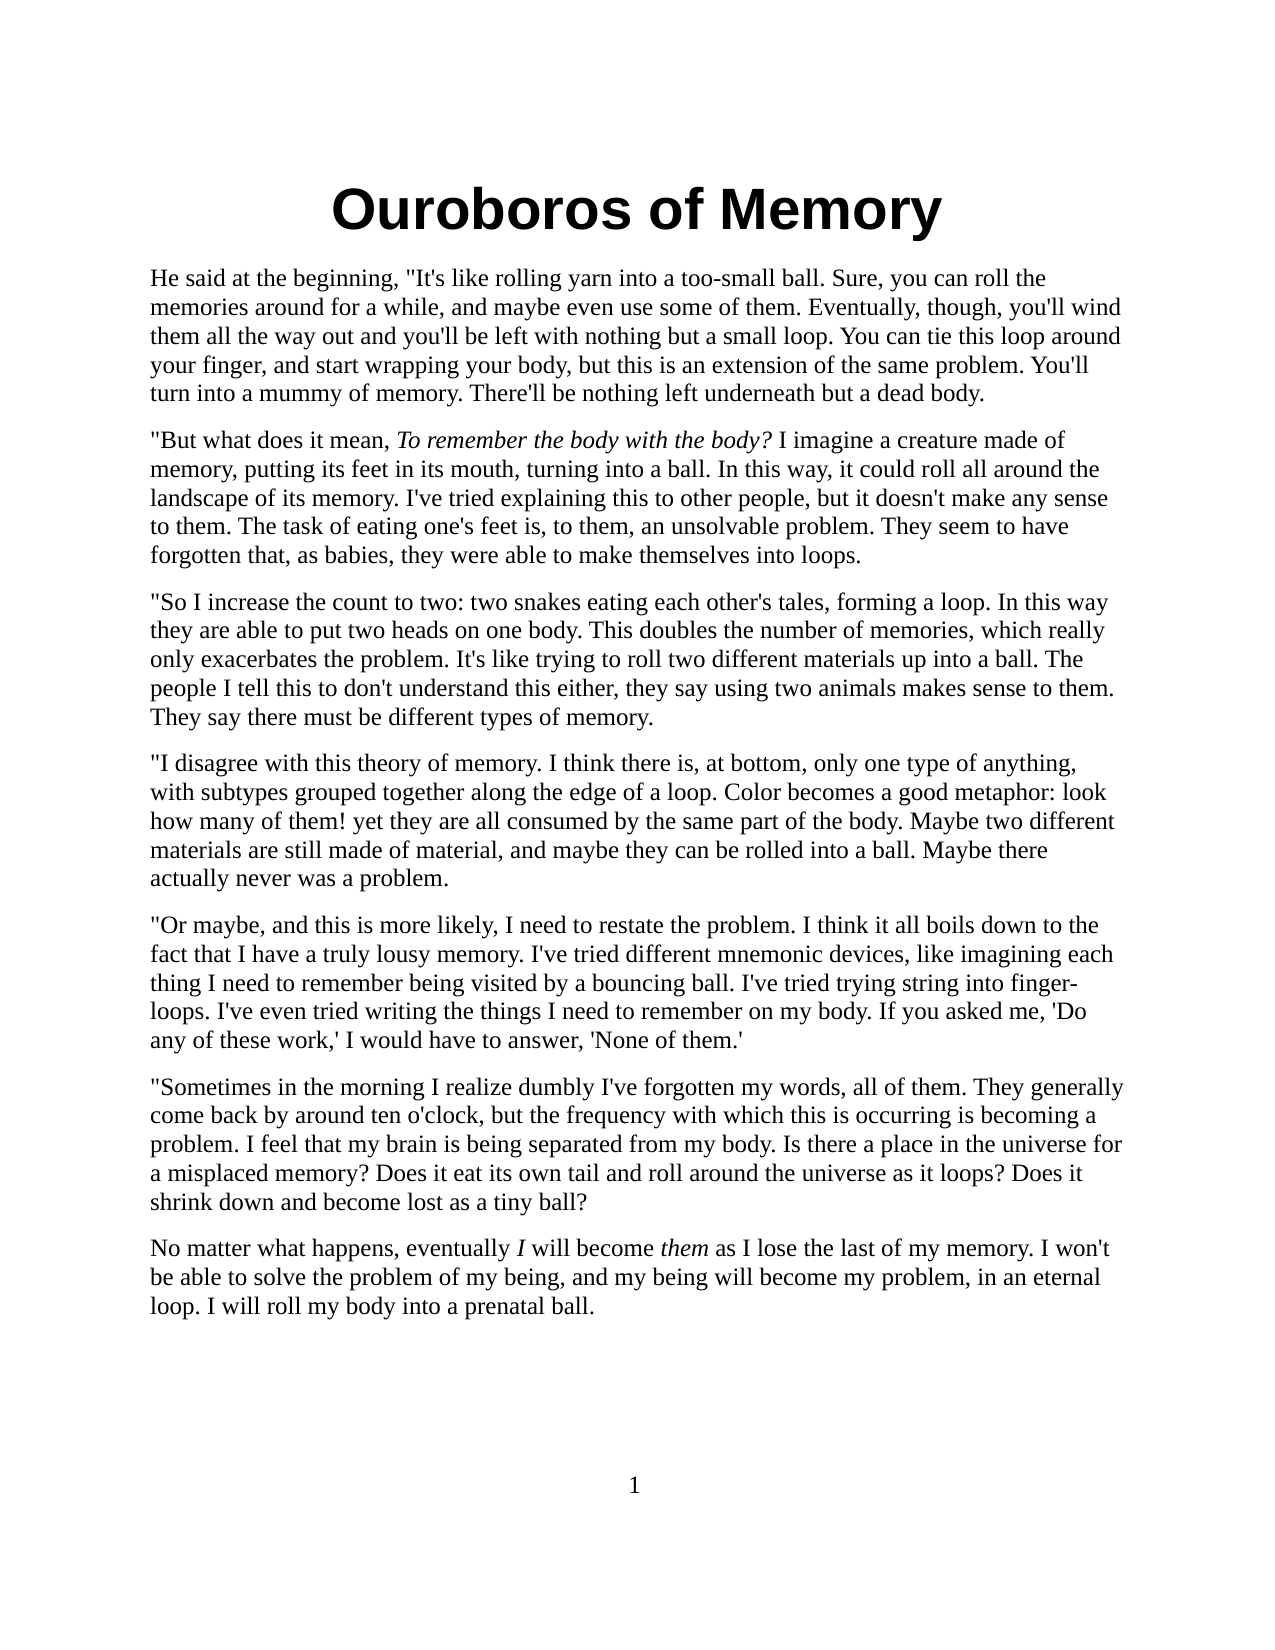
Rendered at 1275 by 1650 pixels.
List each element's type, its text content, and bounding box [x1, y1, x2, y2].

text "I disagree with this theory of memory. I think there is, at bottom, only one type of anything, with subtypes grouped together along the edge of a loop. Color becomes a good metaphor: look how many of them! yet they are all consumed by the same part of the body. Maybe two different materials are still made of material, and maybe they can be rolled into a ball. Maybe there actually never was a problem. [150, 748, 1125, 892]
text He said at the beginning, "It's like rolling yarn into a too-small ball. Sure, you can roll the memories around for a while, and maybe even use some of them. Eventually, though, you'll wind them all the way out and you'll be left with nothing but a small loop. You can tie this loop around your finger, and start wrapping your body, but this is an extension of the same problem. You'll turn into a mummy of memory. There'll be nothing left underneath but a dead body. [150, 263, 1125, 407]
text "So I increase the count to two: two snakes eating each other's tales, forming a loop. In this way they are able to put two heads on one body. This doubles the number of memories, which really only exacerbates the problem. It's like trying to roll two different materials up into a ball. The people I tell this to don't understand this either, they say using two animals makes sense to them. They say there must be different types of memory. [150, 587, 1125, 731]
text "Sometimes in the morning I realize dumbly I've forgotten my words, all of them. They generally come back by around ten o'clock, but the frequency with which this is occurring is becoming a problem. I feel that my brain is being separated from my body. Is there a place in the universe for a misplaced memory? Does it eat its own tail and roll around the universe as it loops? Does it shrink down and become lost as a tiny ball? [150, 1072, 1125, 1216]
text No matter what happens, eventually I will become them as I lose the last of my memory. I won't be able to solve the problem of my being, and my being will become my problem, in an eternal loop. I will roll my body into a prenatal ball. [150, 1233, 1125, 1320]
text "But what does it mean, To remember the body with the body? I imagine a creature made of memory, putting its feet in its mouth, turning into a ball. In this way, it could roll all around the landscape of its memory. I've tried explaining this to other people, but it doesn't make any sense to them. The task of eating one's feet is, to them, an unsolvable problem. They seem to have forgotten that, as babies, they were able to make themselves into loops. [150, 425, 1125, 569]
text "Or maybe, and this is more likely, I need to restate the problem. I think it all boils down to the fact that I have a truly lousy memory. I've tried different mnemonic devices, like imagining each thing I need to remember being visited by a bouncing ball. I've tried trying string into finger-loops. I've even tried writing the things I need to remember on my body. If you asked me, 'Do any of these work,' I would have to answer, 'None of them.' [150, 910, 1125, 1054]
title Ouroboros of Memory [150, 175, 1125, 242]
